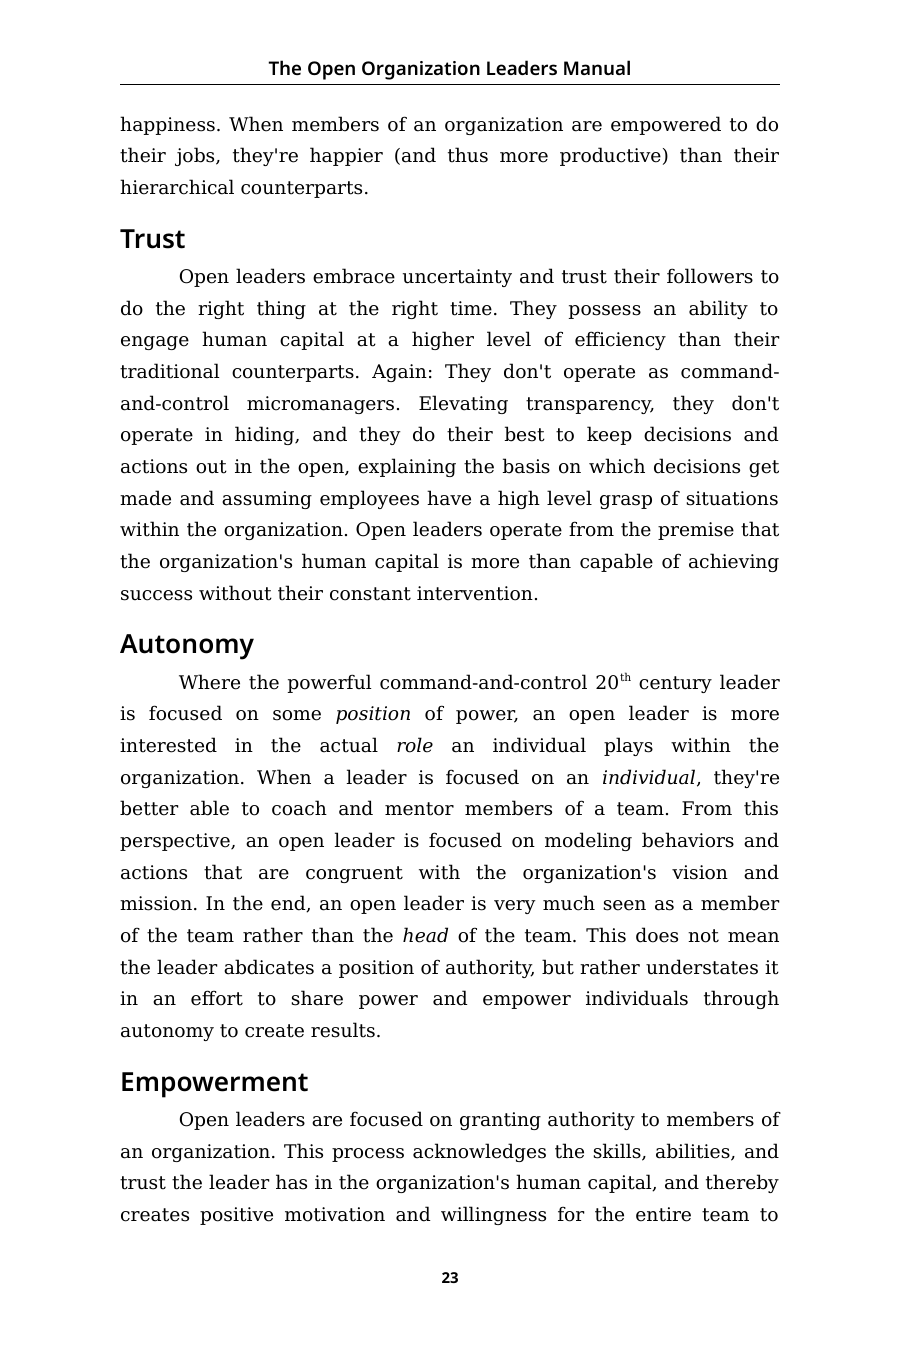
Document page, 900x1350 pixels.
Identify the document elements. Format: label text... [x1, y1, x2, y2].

text Where the powerful command-and-control 20th century leader is focused on some position of power, an open leader is more interested in the actual role an individual plays within the organization. When a leader is focused on an individual, they're better able to coach and mentor members of a team. From this perspective, an open leader is focused on modeling behaviors and actions that are congruent with the organization's vision and mission. In the end, an open leader is very much seen as a member of the team rather than the head of the team. This does not mean the leader abdicates a position of authority, but rather understates it in an effort to share power and empower individuals through autonomy to create results. [120, 672, 780, 1042]
subtitle Empowerment [120, 1067, 780, 1097]
text Open leaders embrace uncertainty and trust their followers to do the right thing at the right time. They possess an ability to engage human capital at a higher level of efficiency than their traditional counterparts. Again: They don't operate as command-and-control micromanagers. Elevating transparency, they don't operate in hiding, and they do their best to keep decisions and actions out in the open, explaining the basis on which decisions get made and assuming employees have a high level grasp of situations within the organization. Open leaders operate from the premise that the organization's human capital is more than capable of achieving success without their constant intervention. [120, 266, 780, 605]
text Open leaders are focused on granting authority to members of an organization. This process acknowledges the skills, abilities, and trust the leader has in the organization's human capital, and thereby creates positive motivation and willingness for the entire team to [120, 1109, 780, 1226]
text happiness. When members of an organization are empowered to do their jobs, they're happier (and thus more productive) than their hierarchical counterparts. [120, 114, 780, 199]
subtitle Trust [120, 224, 780, 254]
subtitle Autonomy [120, 629, 780, 660]
